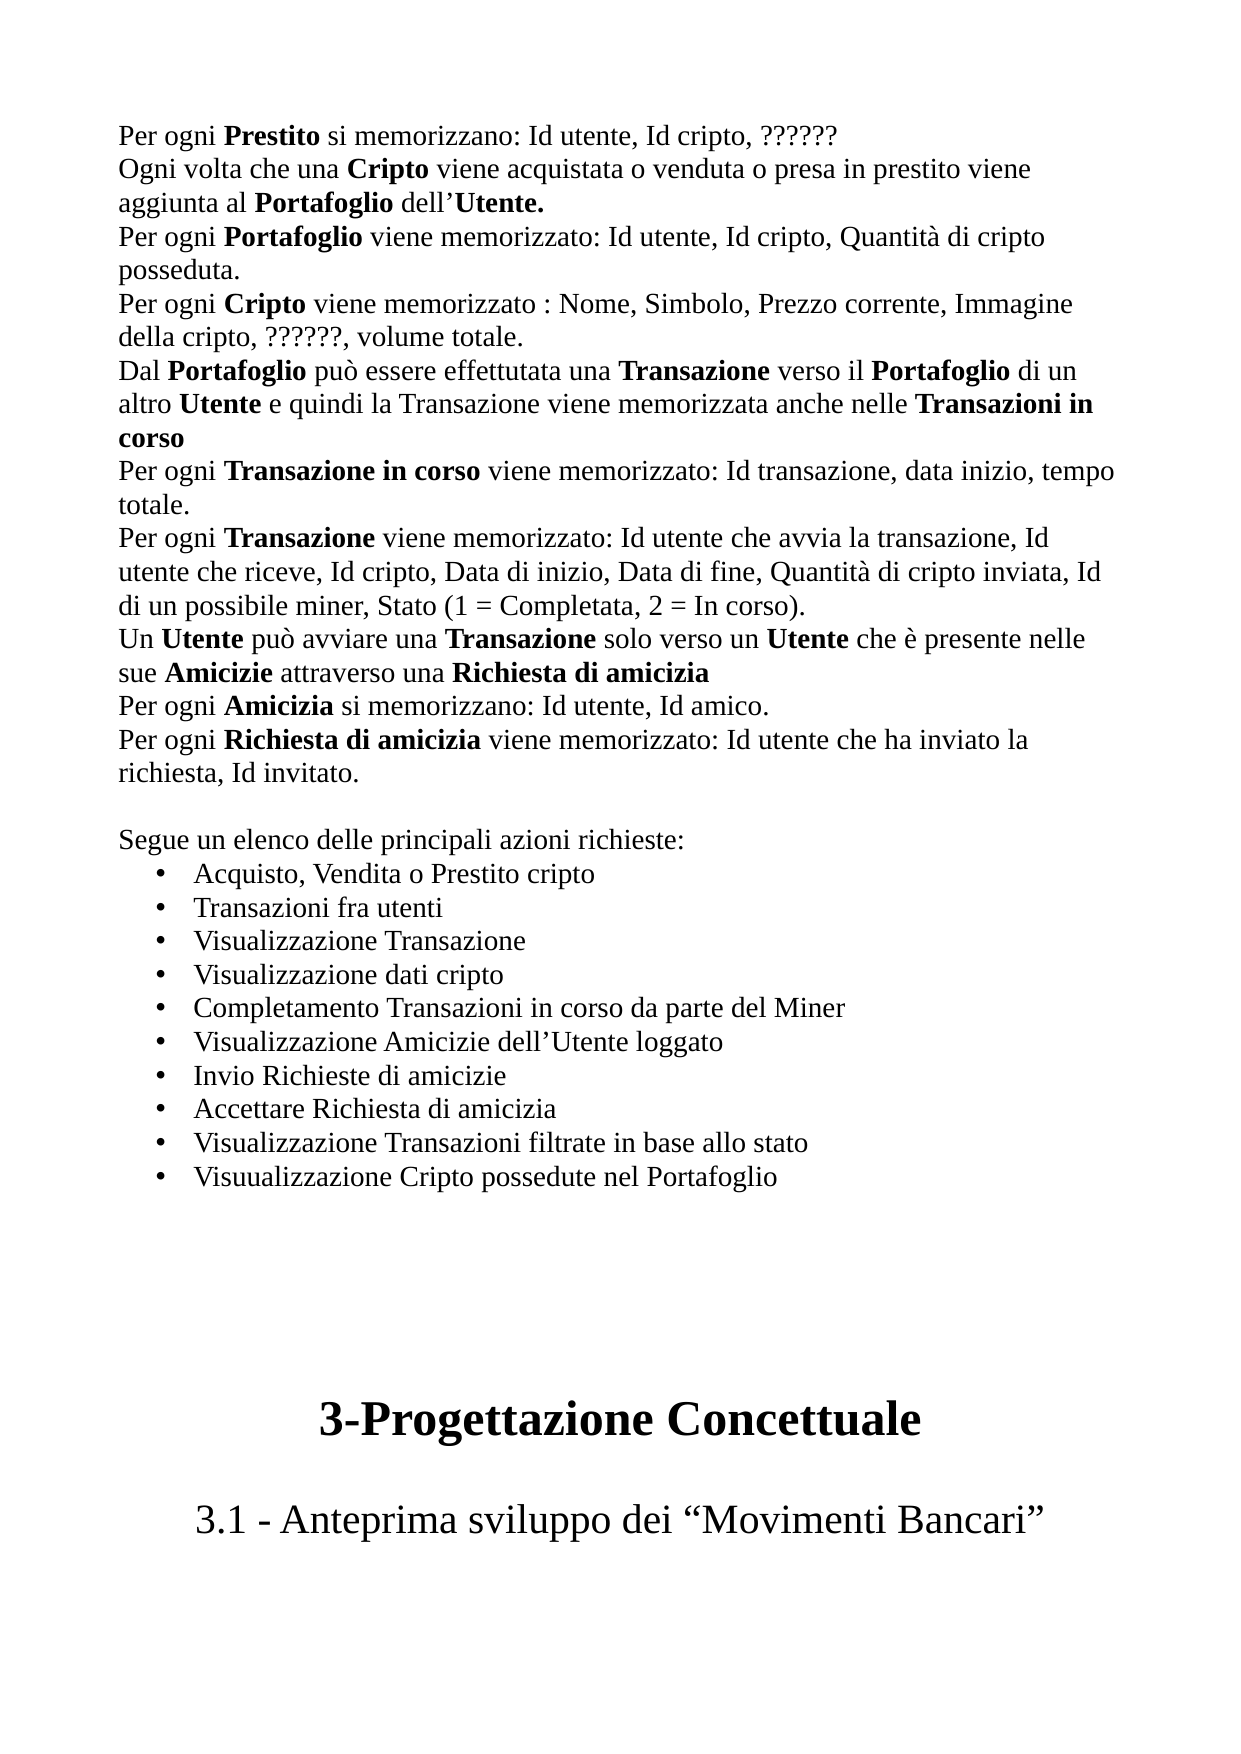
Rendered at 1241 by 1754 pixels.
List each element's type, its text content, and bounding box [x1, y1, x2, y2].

text Per ogni Cripto viene memorizzato : Nome, Simbolo, Prezzo corrente, Immagine della cripto, ??????, volume totale. [118, 286, 1122, 353]
text Per ogni Portafoglio viene memorizzato: Id utente, Id cripto, Quantità di cripto posseduta. [118, 219, 1122, 286]
list Acquisto, Vendita o Prestito cripto [156, 856, 1122, 890]
list Visualizzazione Amicizie dell’Utente loggato [156, 1024, 1122, 1058]
text Ogni volta che una Cripto viene acquistata o venduta o presa in prestito viene aggiunta al Portafoglio dell’Utente. [118, 152, 1122, 219]
list Visualizzazione Transazioni filtrate in base allo stato [156, 1125, 1122, 1159]
text Segue un elenco delle principali azioni richieste: [118, 822, 1122, 856]
list Invio Richieste di amicizie [156, 1058, 1122, 1092]
text Per ogni Richiesta di amicizia viene memorizzato: Id utente che ha inviato la richiesta, Id invitato. [118, 722, 1122, 789]
list Visuualizzazione Cripto possedute nel Portafoglio [156, 1159, 1122, 1192]
list Visualizzazione dati cripto [156, 957, 1122, 991]
list Transazioni fra utenti [156, 890, 1122, 923]
text Per ogni Transazione in corso viene memorizzato: Id transazione, data inizio, tempo totale. [118, 453, 1122, 521]
text Dal Portafoglio può essere effettutata una Transazione verso il Portafoglio di un altro Utente e quindi la Transazione viene memorizzata anche nelle Transazioni in corso [118, 353, 1122, 453]
text 3.1 - Anteprima sviluppo dei “Movimenti Bancari” [118, 1494, 1122, 1542]
text Per ogni Prestito si memorizzano: Id utente, Id cripto, ?????? [118, 118, 1122, 152]
text Un Utente può avviare una Transazione solo verso un Utente che è presente nelle sue Amicizie attraverso una Richiesta di amicizia [118, 621, 1122, 688]
text Per ogni Transazione viene memorizzato: Id utente che avvia la transazione, Id utente che riceve, Id cripto, Data di inizio, Data di fine, Quantità di cripto inviata, Id di un possibile miner, Stato (1 = Completata, 2 = In corso). [118, 521, 1122, 621]
text Per ogni Amicizia si memorizzano: Id utente, Id amico. [118, 688, 1122, 722]
list Accettare Richiesta di amicizia [156, 1092, 1122, 1125]
list Visualizzazione Transazione [156, 923, 1122, 957]
list Completamento Transazioni in corso da parte del Miner [156, 991, 1122, 1024]
text 3-Progettazione Concettuale [118, 1389, 1122, 1446]
